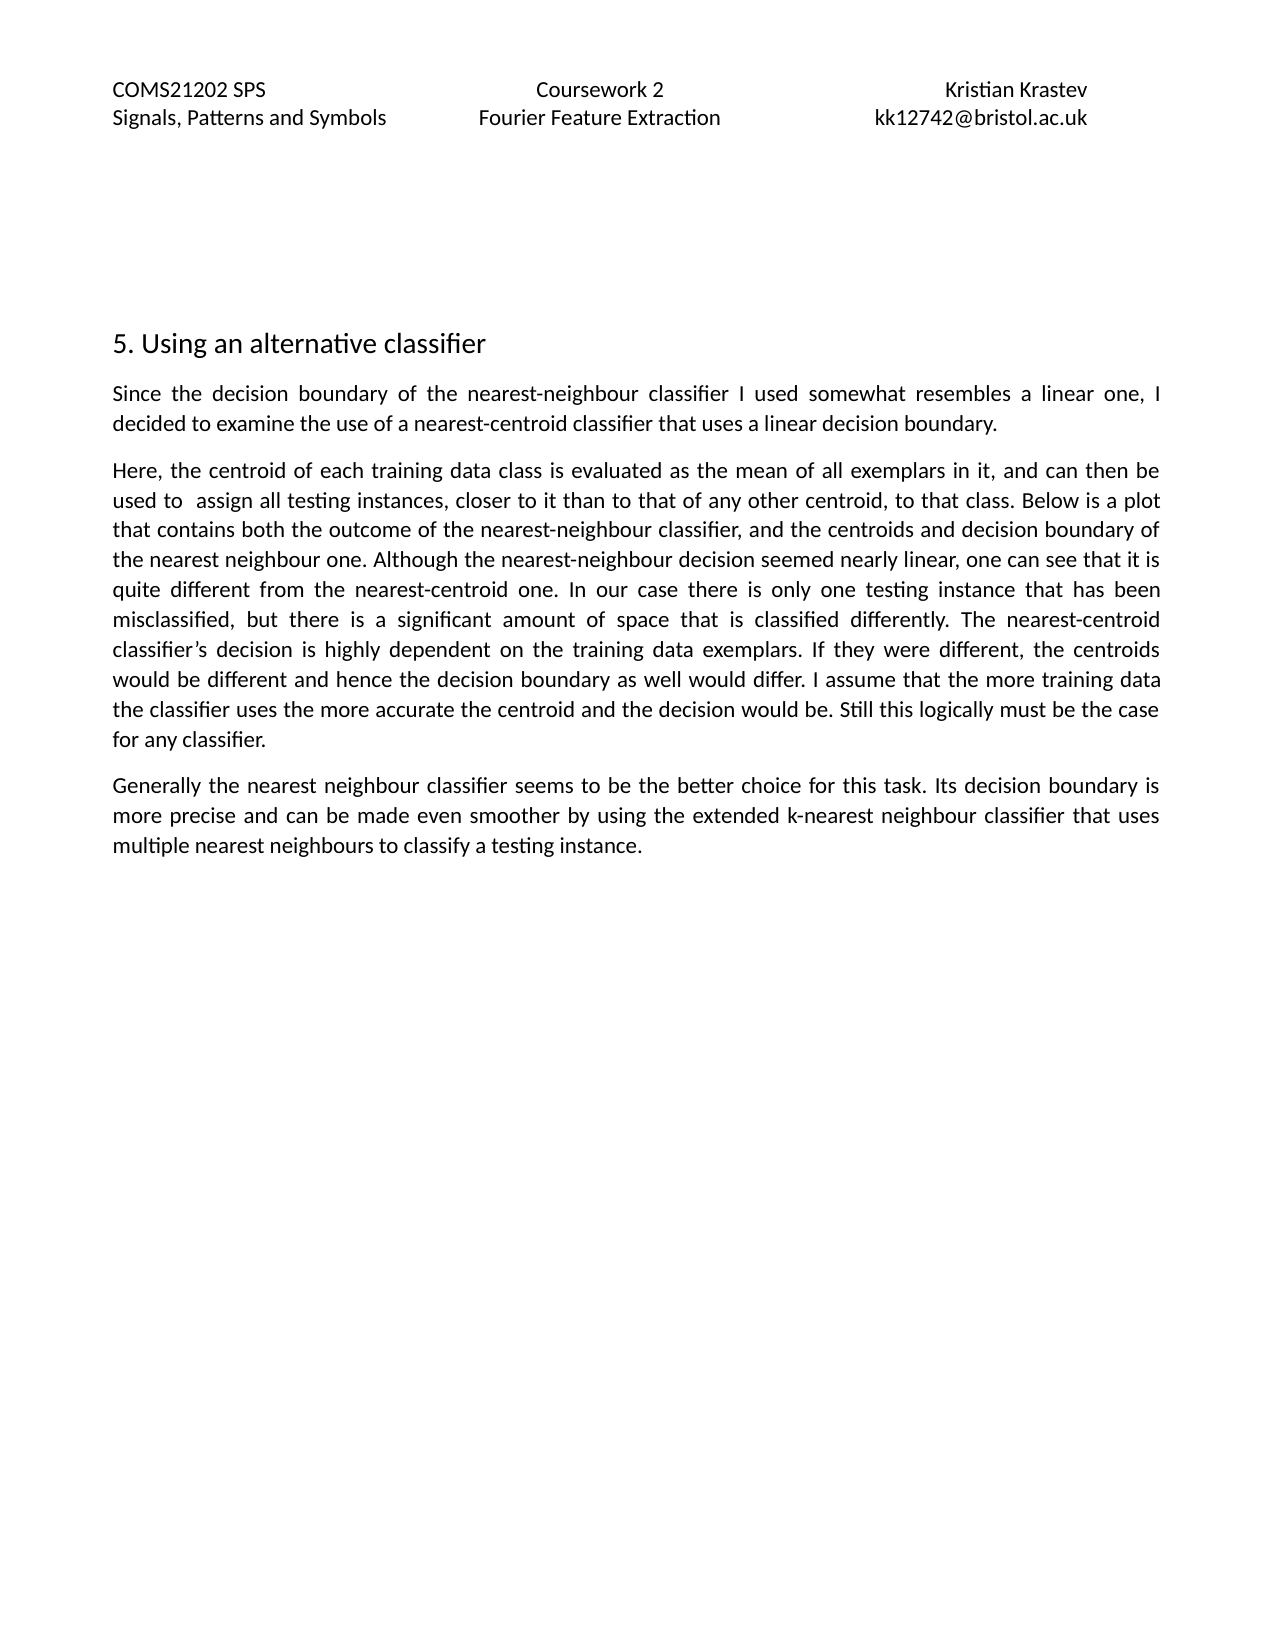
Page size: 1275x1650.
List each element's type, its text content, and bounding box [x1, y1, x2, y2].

text Since the decision boundary of the nearest-neighbour classifier I used somewhat resembles a linear one, I decided to examine the use of a nearest-centroid classifier that uses a linear decision boundary. [112, 379, 1162, 437]
text Generally the nearest neighbour classifier seems to be the better choice for this task. Its decision boundary is more precise and can be made even smoother by using the extended k-nearest neighbour classifier that uses multiple nearest neighbours to classify a testing instance. [112, 771, 1162, 859]
text Here, the centroid of each training data class is evaluated as the mean of all exemplars in it, and can then be used to assign all testing instances, closer to it than to that of any other centroid, to that class. Below is a plot that contains both the outcome of the nearest-neighbour classifier, and the centroids and decision boundary of the nearest neighbour one. Although the nearest-neighbour decision seemed nearly linear, one can see that it is quite different from the nearest-centroid one. In our case there is only one testing instance that has been misclassified, but there is a significant amount of space that is classified differently. The nearest-centroid classifier’s decision is highly dependent on the training data exemplars. If they were different, the centroids would be different and hence the decision boundary as well would differ. I assume that the more training data the classifier uses the more accurate the centroid and the decision would be. Still this logically must be the case for any classifier. [112, 456, 1162, 753]
text 5. Using an alternative classifier [112, 325, 1162, 360]
